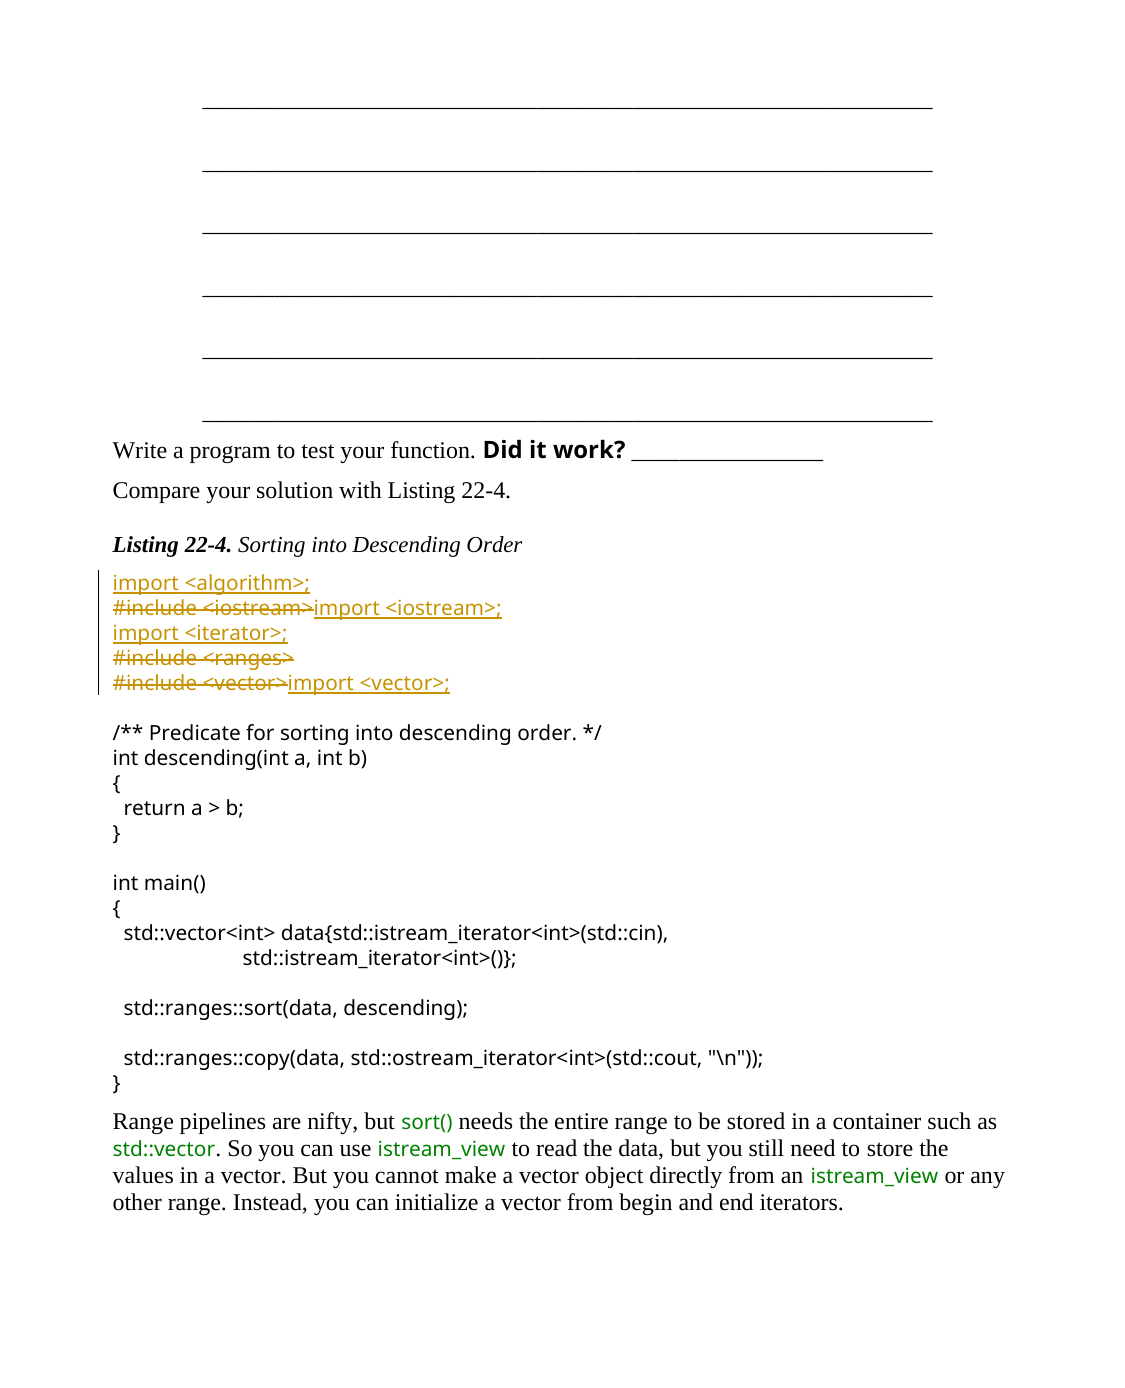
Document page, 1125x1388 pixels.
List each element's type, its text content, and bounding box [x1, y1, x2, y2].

text import <algorithm>; [112, 570, 997, 595]
text std::ranges::copy(data, std::ostream_iterator<int>(std::cout, "\n")); [112, 1045, 997, 1070]
list _____________________________________________________________ [202, 210, 1012, 237]
text std::vector<int> data{std::istream_iterator<int>(std::cin), [112, 920, 997, 945]
text import <vector>; [112, 645, 997, 670]
text } [112, 1070, 997, 1095]
text import <iostream>; [112, 595, 997, 620]
text /** Predicate for sorting into descending order. */ [112, 720, 997, 745]
text Compare your solution with Listing 22-4. [112, 477, 1012, 504]
text return a > b; [112, 795, 997, 820]
list _____________________________________________________________ [202, 85, 1012, 112]
text std::ranges::sort(data, descending); [112, 995, 997, 1020]
list _____________________________________________________________ [202, 272, 1012, 299]
text Write a program to test your function. Did it work? ________________ [112, 437, 1012, 464]
text Range pipelines are nifty, but sort() needs the entire range to be stored in a container such as std::vector. So you can use istream_view to read the data, but you still need to store the values in a vector. But you cannot make a vector object directly from an istream_view or any other range. Instead, you can initialize a vector from begin and end iterators. [112, 1108, 1012, 1216]
text Listing 22-4. Sorting into Descending Order [112, 529, 1012, 558]
text { [112, 895, 997, 920]
text int main() [112, 870, 997, 895]
list _____________________________________________________________ [202, 147, 1012, 174]
list _____________________________________________________________ [202, 335, 1012, 362]
text { [112, 770, 997, 795]
text import <iterator>; [112, 620, 997, 645]
list _____________________________________________________________ [202, 397, 1012, 424]
text import <vector>; [112, 660, 256, 670]
text int descending(int a, int b) [112, 745, 997, 770]
text std::istream_iterator<int>()}; [112, 945, 997, 970]
text } [112, 820, 997, 845]
